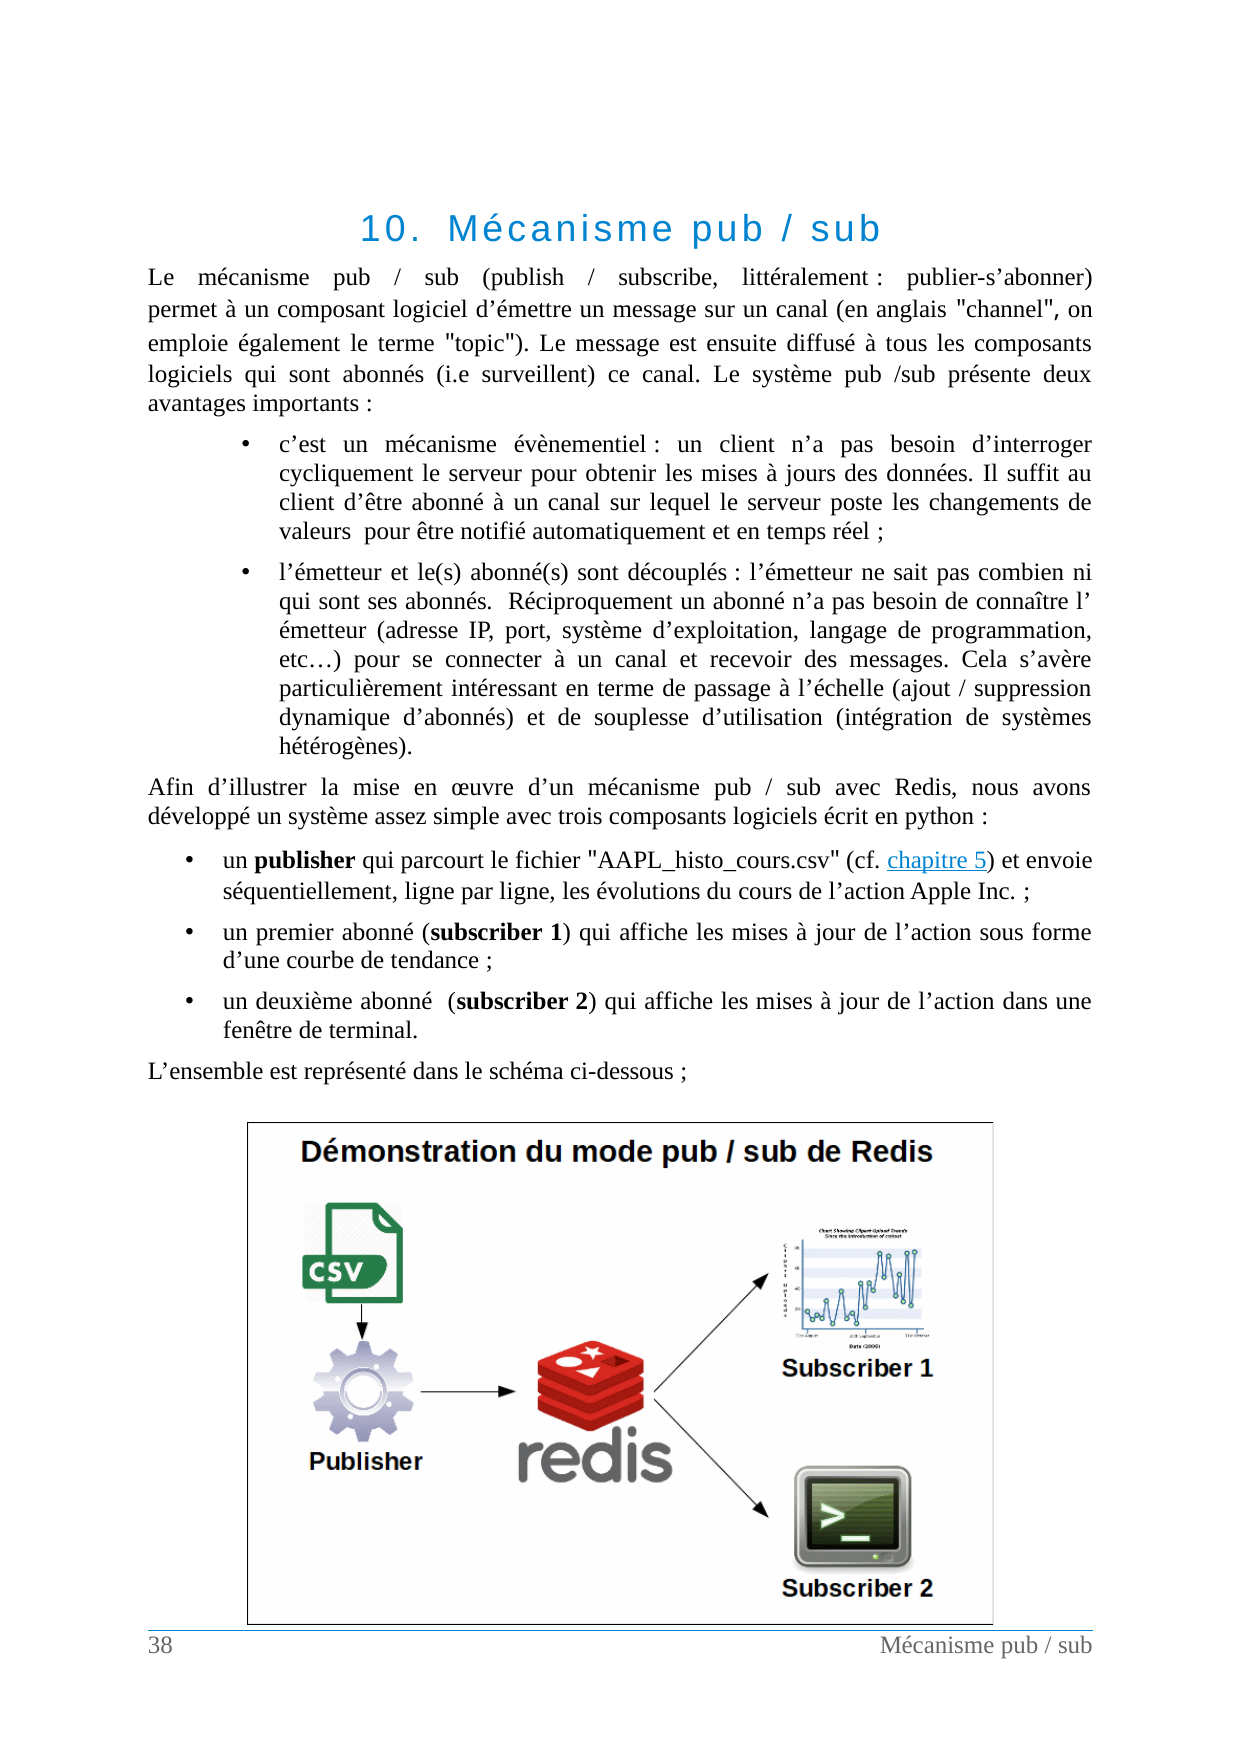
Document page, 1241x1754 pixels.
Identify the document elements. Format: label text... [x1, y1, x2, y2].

list un premier abonné (subscriber 1) qui affiche les mises à jour de l’action sous forme d’une courbe de tendance ; [185, 916, 1093, 974]
text L’ensemble est représenté dans le schéma ci-dessous ; [148, 1056, 1093, 1085]
subtitle Mécanisme pub / sub [148, 206, 1093, 249]
list un publisher qui parcourt le fichier "AAPL_histo_cours.csv" (cf. chapitre 5) et envoie séquentiellement, ligne par ligne, les évolutions du cours de l’action Apple Inc. ; [185, 842, 1093, 904]
list un deuxième abonné (subscriber 2) qui affiche les mises à jour de l’action dans une fenêtre de terminal. [185, 986, 1093, 1044]
list l’émetteur et le(s) abonné(s) sont découplés : l’émetteur ne sait pas combien ni qui sont ses abonnés. Réciproquement un abonné n’a pas besoin de connaître l’ émetteur (adresse IP, port, système d’exploitation, langage de programmation, etc…) pour se connecter à un canal et recevoir des messages. Cela s’avère particulièrement intéressant en terme de passage à l’échelle (ajout / suppression dynamique d’abonnés) et de souplesse d’utilisation (intégration de systèmes hétérogènes). [241, 556, 1093, 760]
text Le mécanisme pub / sub (publish / subscribe, littéralement : publier-s’abonner) permet à un composant logiciel d’émettre un message sur un canal (en anglais "channel", on emploie également le terme "topic"). Le message est ensuite diffusé à tous les composants logiciels qui sont abonnés (i.e surveillent) ce canal. Le système pub /sub présente deux avantages importants : [148, 262, 1093, 417]
text Afin d’illustrer la mise en œuvre d’un mécanisme pub / sub avec Redis, nous avons développé un système assez simple avec trois composants logiciels écrit en python : [148, 772, 1093, 830]
list c’est un mécanisme évènementiel : un client n’a pas besoin d’interroger cycliquement le serveur pour obtenir les mises à jours des données. Il suffit au client d’être abonné à un canal sur lequel le serveur poste les changements de valeurs pour être notifié automatiquement et en temps réel ; [241, 428, 1093, 545]
picture [247, 1122, 994, 1625]
